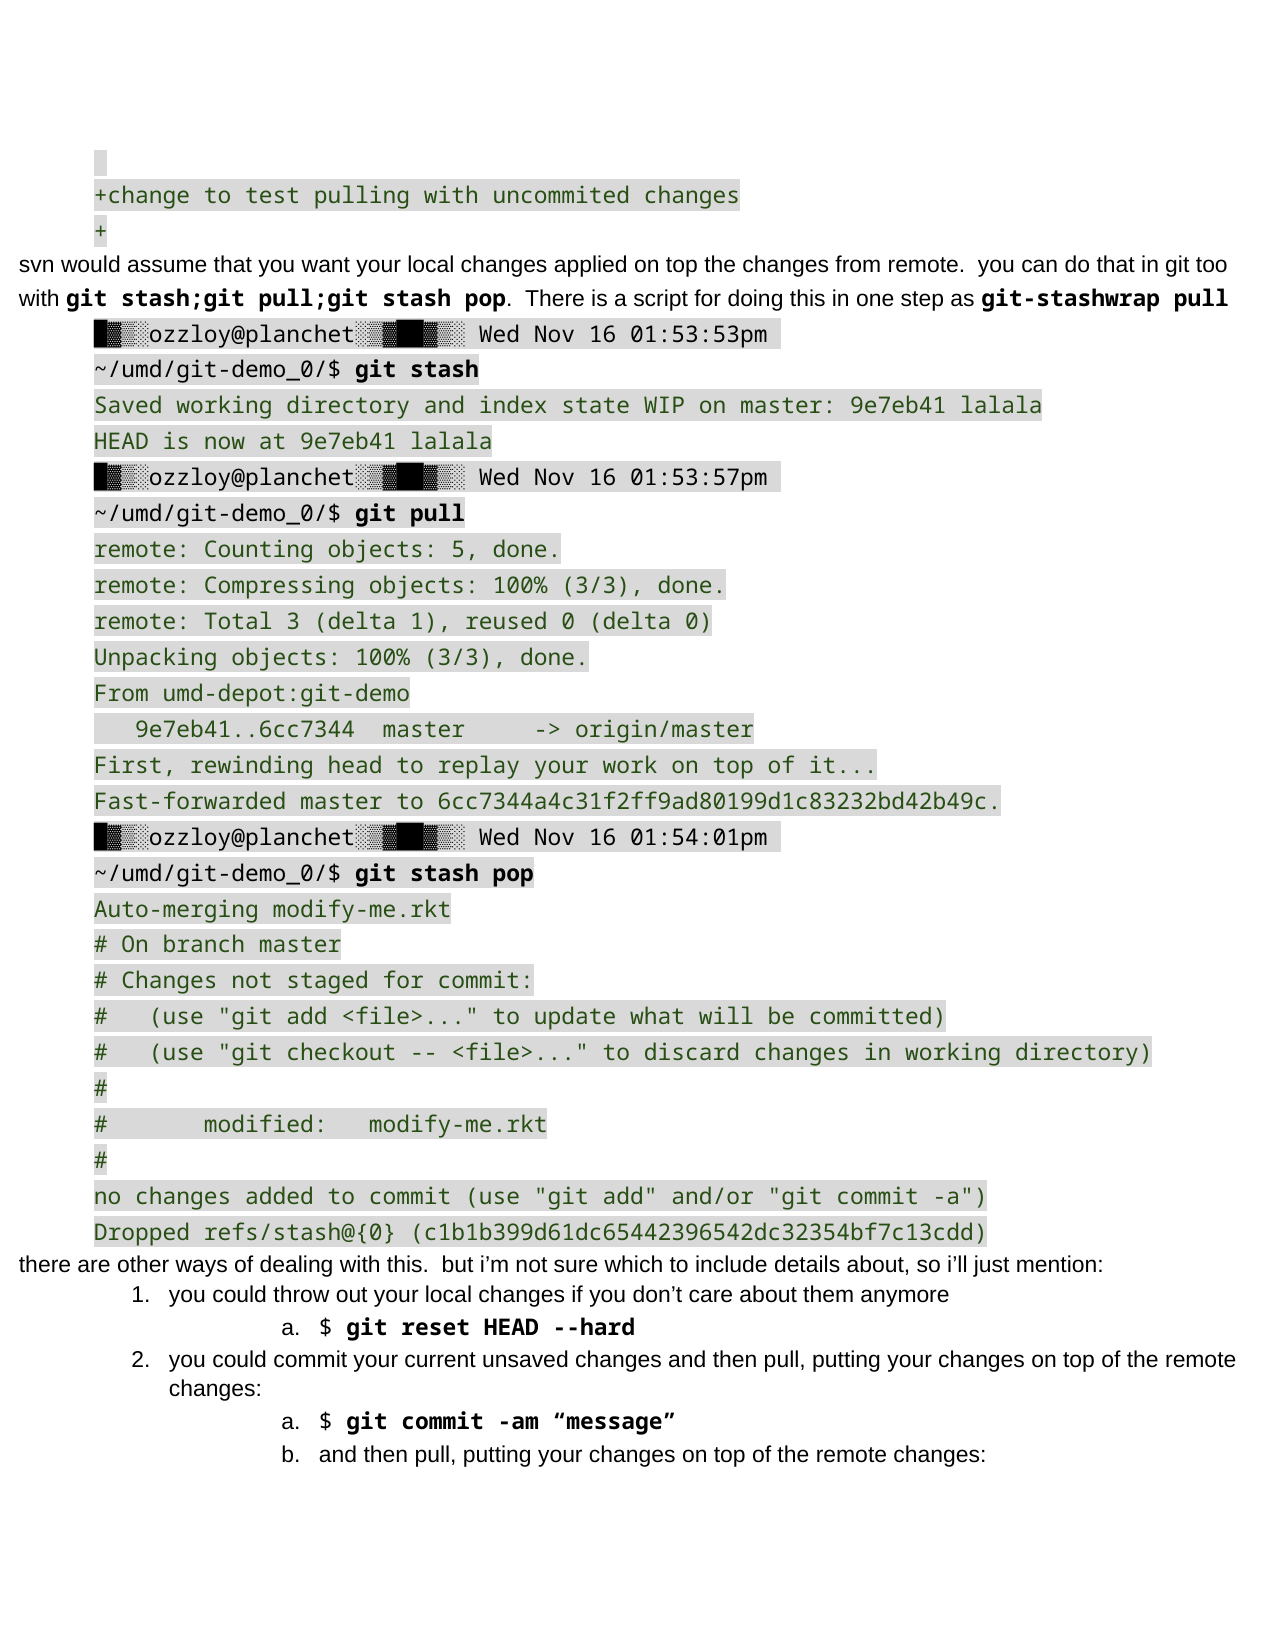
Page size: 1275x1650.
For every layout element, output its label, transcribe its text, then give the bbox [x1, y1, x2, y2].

list and then pull, putting your changes on top of the remote changes: [281, 1441, 1256, 1467]
text # On branch master [94, 928, 1256, 960]
text ~/umd/git-demo_0/$ git stash [94, 353, 1256, 385]
text ~/umd/git-demo_0/$ git stash pop [94, 857, 1256, 888]
text ~/umd/git-demo_0/$ git pull [94, 497, 1256, 528]
text # Changes not staged for commit: [94, 964, 1256, 996]
text █▓▒░ozzloy@planchet░▒▓██▓▒░ Wed Nov 16 01:54:01pm [94, 821, 1256, 852]
text Saved working directory and index state WIP on master: 9e7eb41 lalala [94, 389, 1256, 421]
text 9e7eb41..6cc7344 master -> origin/master [94, 713, 1256, 744]
text # (use "git add <file>..." to update what will be committed) [94, 1000, 1256, 1032]
text there are other ways of dealing with this. but i’m not sure which to include details about, so i’ll just mention: [19, 1252, 1256, 1277]
text + [94, 215, 1256, 247]
text █▓▒░ozzloy@planchet░▒▓██▓▒░ Wed Nov 16 01:53:53pm [94, 317, 1256, 349]
text # (use "git checkout -- <file>..." to discard changes in working directory) [94, 1036, 1256, 1067]
text # modified: modify-me.rkt [94, 1108, 1256, 1139]
text From umd-depot:git-demo [94, 677, 1256, 708]
text # [94, 1144, 1256, 1175]
text Auto-merging modify-me.rkt [94, 892, 1256, 924]
list $ git commit -am “message” [281, 1405, 1256, 1437]
text remote: Compressing objects: 100% (3/3), done. [94, 569, 1256, 600]
text Unpacking objects: 100% (3/3), done. [94, 641, 1256, 672]
text HEAD is now at 9e7eb41 lalala [94, 425, 1256, 457]
list $ git reset HEAD --hard [281, 1311, 1256, 1342]
list you could throw out your local changes if you don’t care about them anymore [131, 1281, 1256, 1307]
text Dropped refs/stash@{0} (c1b1b399d61dc65442396542dc32354bf7c13cdd) [94, 1216, 1256, 1247]
text remote: Total 3 (delta 1), reused 0 (delta 0) [94, 605, 1256, 636]
text svn would assume that you want your local changes applied on top the changes from remote. you can do that in git too with git stash;git pull;git stash pop. There is a script for doing this in one step as git-stashwrap pull [19, 251, 1256, 313]
text █▓▒░ozzloy@planchet░▒▓██▓▒░ Wed Nov 16 01:53:57pm [94, 461, 1256, 492]
text # [94, 1072, 1256, 1103]
text no changes added to commit (use "git add" and/or "git commit -a") [94, 1180, 1256, 1211]
text +change to test pulling with uncommited changes [94, 179, 1256, 211]
text remote: Counting objects: 5, done. [94, 533, 1256, 564]
list you could commit your current unsaved changes and then pull, putting your changes on top of the remote changes: [131, 1347, 1256, 1402]
text Fast-forwarded master to 6cc7344a4c31f2ff9ad80199d1c83232bd42b49c. [94, 785, 1256, 816]
text First, rewinding head to replay your work on top of it... [94, 749, 1256, 780]
